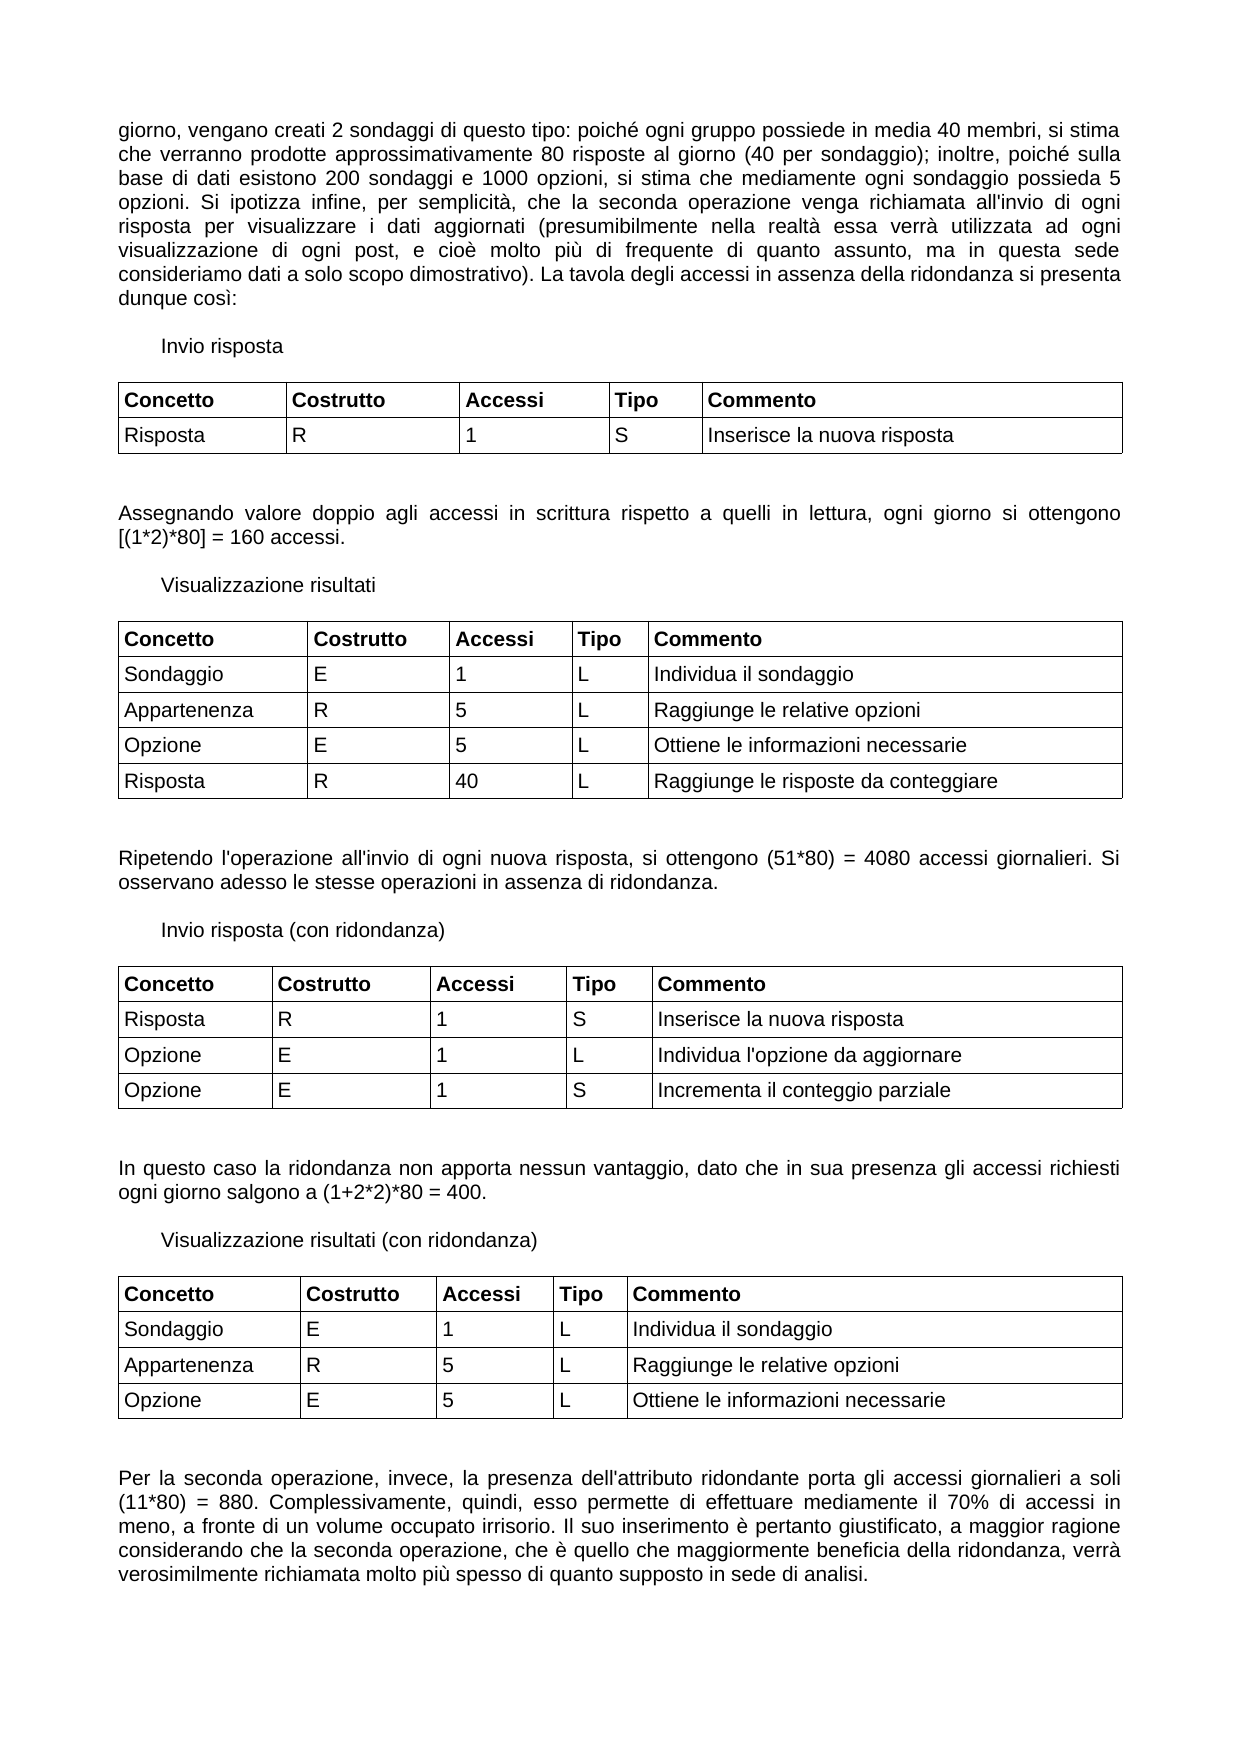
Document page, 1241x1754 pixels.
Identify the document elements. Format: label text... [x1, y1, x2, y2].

table_header Concetto [119, 1277, 300, 1311]
table_cell Ottiene le informazioni necessarie [649, 728, 1122, 763]
table_header Commento [703, 383, 1122, 417]
table_cell Sondaggio [119, 1312, 300, 1347]
table_cell Individua il sondaggio [649, 657, 1122, 692]
table_cell L [573, 657, 648, 692]
table_cell Risposta [119, 1002, 272, 1037]
table_cell R [273, 1002, 430, 1037]
table_cell Opzione [119, 1038, 272, 1072]
table_cell Risposta [119, 418, 286, 453]
table_header Commento [649, 622, 1122, 656]
table_cell R [308, 764, 449, 798]
table_cell Sondaggio [119, 657, 307, 692]
table_cell 1 [431, 1074, 566, 1108]
table_cell Incrementa il conteggio parziale [653, 1074, 1122, 1108]
table_header Costrutto [301, 1277, 436, 1311]
table_header Tipo [554, 1277, 627, 1311]
text Invio risposta [118, 334, 1122, 358]
table_header Accessi [450, 622, 572, 656]
table_cell S [567, 1002, 652, 1037]
table_cell L [573, 764, 648, 798]
table_cell 5 [450, 693, 572, 727]
table_cell E [273, 1074, 430, 1108]
table_cell R [308, 693, 449, 727]
table_header Costrutto [273, 967, 430, 1001]
table_header Costrutto [287, 383, 459, 417]
text giorno, vengano creati 2 sondaggi di questo tipo: poiché ogni gruppo possiede in media 40 membri, si stima che verranno prodotte approssimativamente 80 risposte al giorno (40 per sondaggio); inoltre, poiché sulla base di dati esistono 200 sondaggi e 1000 opzioni, si stima che mediamente ogni sondaggio possieda 5 opzioni. Si ipotizza infine, per semplicità, che la seconda operazione venga richiamata all'invio di ogni risposta per visualizzare i dati aggiornati (presumibilmente nella realtà essa verrà utilizzata ad ogni visualizzazione di ogni post, e cioè molto più di frequente di quanto assunto, ma in questa sede consideriamo dati a solo scopo dimostrativo). La tavola degli accessi in assenza della ridondanza si presenta dunque così: [118, 118, 1122, 310]
table_cell E [308, 657, 449, 692]
table_cell L [554, 1348, 627, 1382]
table_cell Raggiunge le relative opzioni [628, 1348, 1122, 1382]
table_cell L [554, 1384, 627, 1418]
table_cell 40 [450, 764, 572, 798]
text In questo caso la ridondanza non apporta nessun vantaggio, dato che in sua presenza gli accessi richiesti ogni giorno salgono a (1+2*2)*80 = 400. [118, 1156, 1122, 1204]
text Ripetendo l'operazione all'invio di ogni nuova risposta, si ottengono (51*80) = 4080 accessi giornalieri. Si osservano adesso le stesse operazioni in assenza di ridondanza. [118, 846, 1122, 894]
table_cell Appartenenza [119, 693, 307, 727]
text Per la seconda operazione, invece, la presenza dell'attributo ridondante porta gli accessi giornalieri a soli (11*80) = 880. Complessivamente, quindi, esso permette di effettuare mediamente il 70% di accessi in meno, a fronte di un volume occupato irrisorio. Il suo inserimento è pertanto giustificato, a maggior ragione considerando che la seconda operazione, che è quello che maggiormente beneficia della ridondanza, verrà verosimilmente richiamata molto più spesso di quanto supposto in sede di analisi. [118, 1466, 1122, 1586]
table_header Commento [653, 967, 1122, 1001]
table_header Accessi [460, 383, 609, 417]
table_cell 5 [450, 728, 572, 763]
table_cell Inserisce la nuova risposta [703, 418, 1122, 453]
table_cell 5 [437, 1348, 553, 1382]
table_cell 1 [460, 418, 609, 453]
table_cell 1 [431, 1038, 566, 1072]
table_header Tipo [610, 383, 702, 417]
table_cell Raggiunge le risposte da conteggiare [649, 764, 1122, 798]
table_header Tipo [573, 622, 648, 656]
table_cell R [287, 418, 459, 453]
table_cell L [554, 1312, 627, 1347]
table_cell E [308, 728, 449, 763]
table_cell 1 [437, 1312, 553, 1347]
table_header Concetto [119, 383, 286, 417]
text Assegnando valore doppio agli accessi in scrittura rispetto a quelli in lettura, ogni giorno si ottengono [(1*2)*80] = 160 accessi. [118, 501, 1122, 549]
table_cell Ottiene le informazioni necessarie [628, 1384, 1122, 1418]
table_cell Risposta [119, 764, 307, 798]
table_cell 5 [437, 1384, 553, 1418]
table_cell L [567, 1038, 652, 1072]
table_header Commento [628, 1277, 1122, 1311]
table_header Accessi [431, 967, 566, 1001]
table_cell Opzione [119, 728, 307, 763]
table_cell L [573, 728, 648, 763]
text Invio risposta (con ridondanza) [118, 918, 1122, 942]
table_cell Opzione [119, 1384, 300, 1418]
table_cell R [301, 1348, 436, 1382]
table_cell Individua l'opzione da aggiornare [653, 1038, 1122, 1072]
table_cell E [273, 1038, 430, 1072]
table_header Accessi [437, 1277, 553, 1311]
table_cell E [301, 1312, 436, 1347]
table_cell 1 [450, 657, 572, 692]
table_header Concetto [119, 622, 307, 656]
table_header Concetto [119, 967, 272, 1001]
table_cell L [573, 693, 648, 727]
table_header Tipo [567, 967, 652, 1001]
text Visualizzazione risultati (con ridondanza) [118, 1228, 1122, 1252]
table_cell Opzione [119, 1074, 272, 1108]
table_cell Appartenenza [119, 1348, 300, 1382]
table_cell E [301, 1384, 436, 1418]
table_header Costrutto [308, 622, 449, 656]
table_cell Individua il sondaggio [628, 1312, 1122, 1347]
text Visualizzazione risultati [118, 573, 1122, 597]
table_cell S [610, 418, 702, 453]
table_cell 1 [431, 1002, 566, 1037]
table_cell S [567, 1074, 652, 1108]
table_cell Raggiunge le relative opzioni [649, 693, 1122, 727]
table_cell Inserisce la nuova risposta [653, 1002, 1122, 1037]
